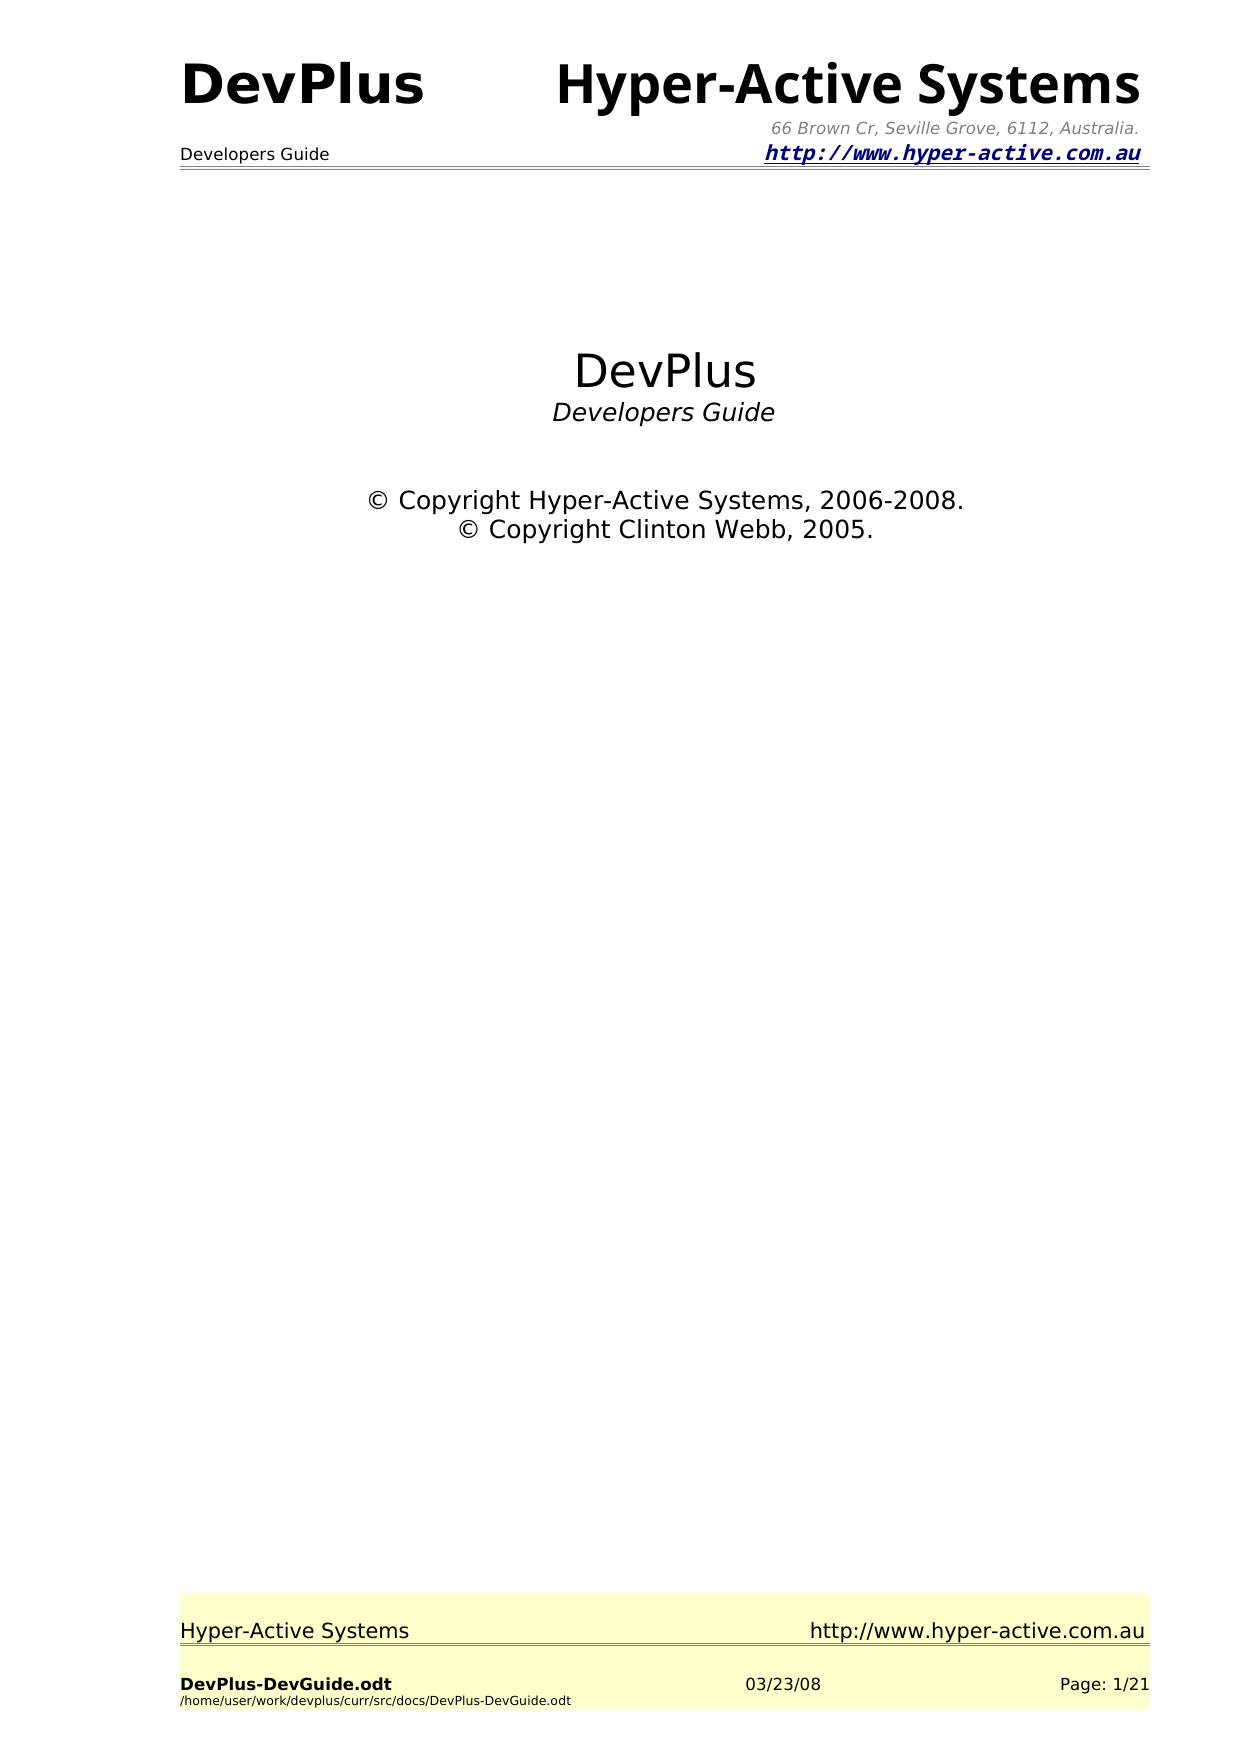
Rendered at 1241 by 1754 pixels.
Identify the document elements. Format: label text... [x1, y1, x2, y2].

text Developers Guide [180, 398, 1150, 427]
text © Copyright Clinton Webb, 2005. [180, 515, 1150, 544]
text © Copyright Hyper-Active Systems, 2006-2008. [180, 486, 1150, 515]
text DevPlus [180, 345, 1150, 398]
